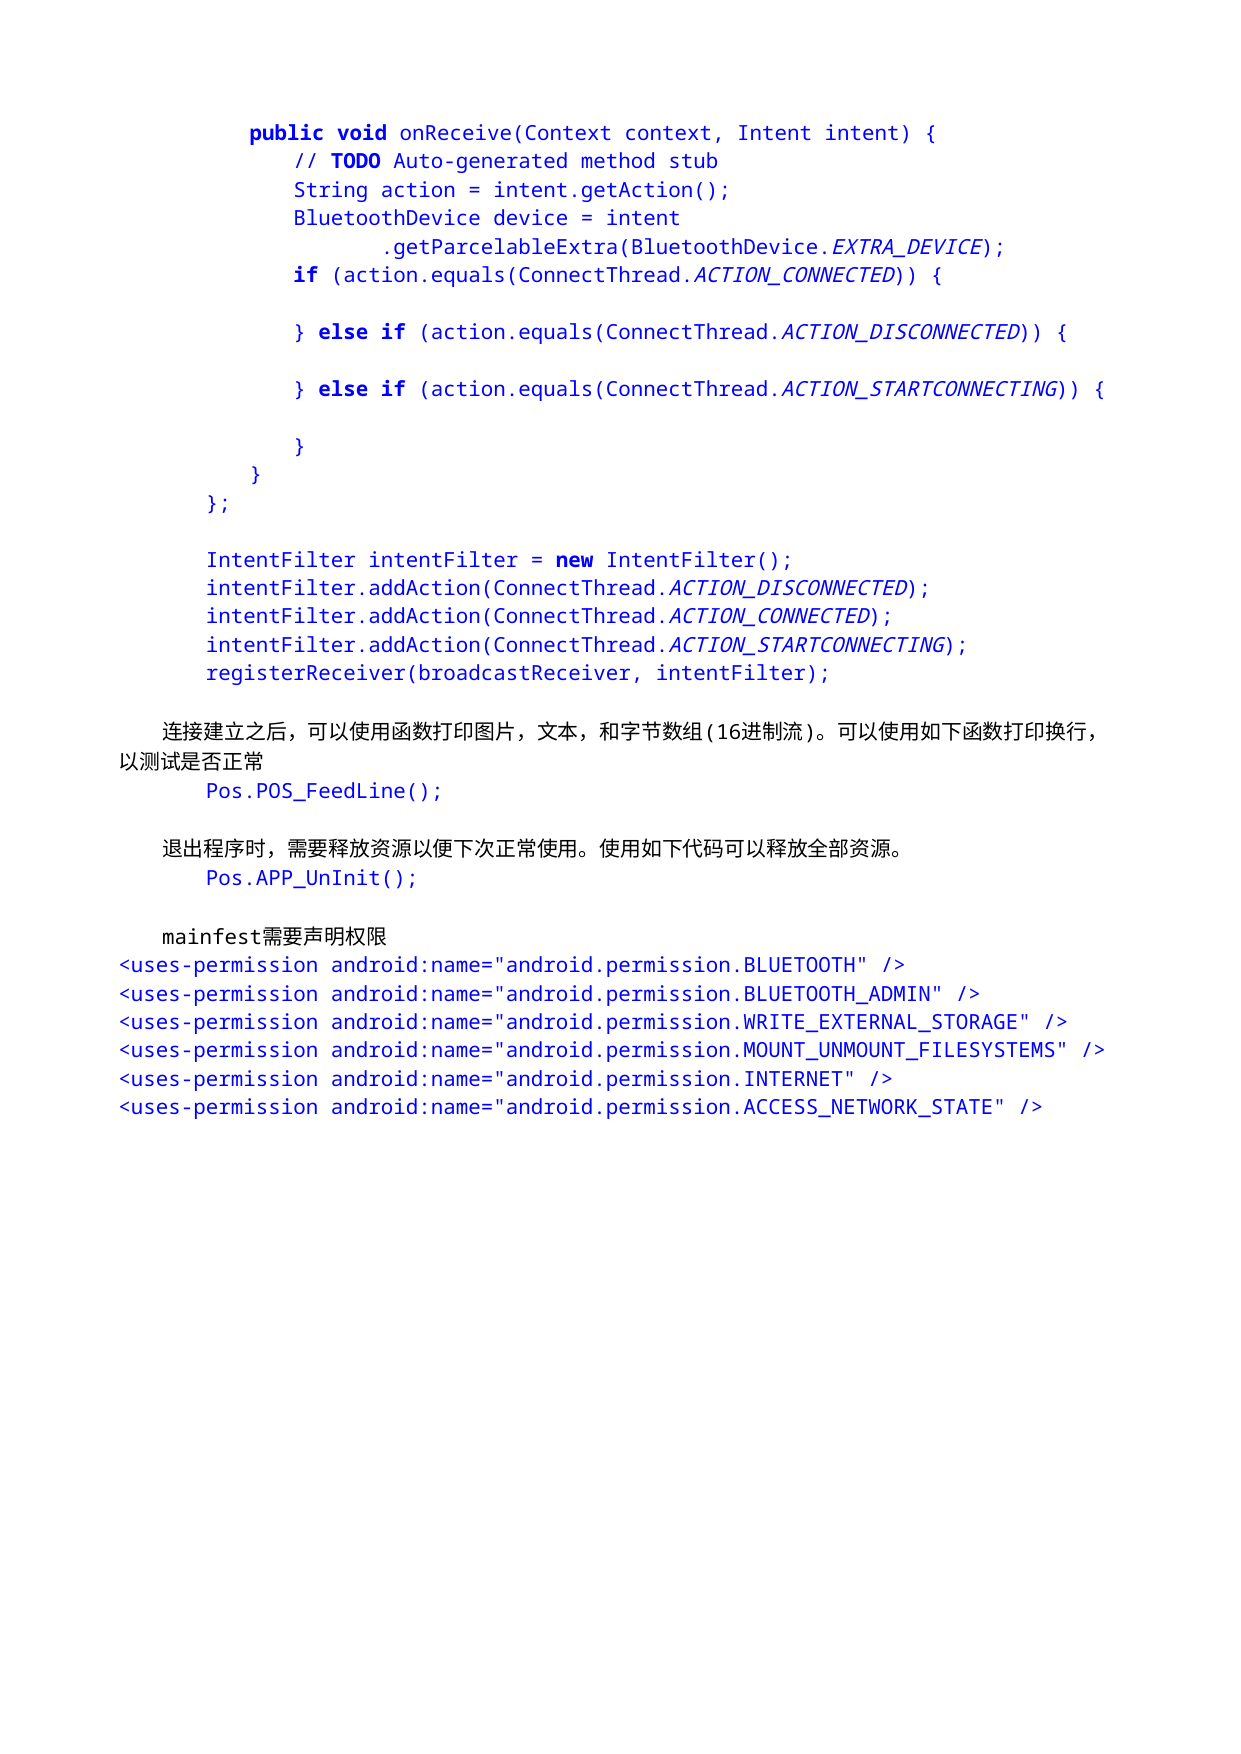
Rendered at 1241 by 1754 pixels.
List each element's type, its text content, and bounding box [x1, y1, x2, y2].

text } [118, 431, 1122, 459]
text mainfest需要声明权限 [118, 920, 1122, 950]
text // TODO Auto-generated method stub [118, 147, 1122, 175]
text 退出程序时，需要释放资源以便下次正常使用。使用如下代码可以释放全部资源。 [118, 833, 1122, 863]
text Pos.APP_UnInit(); [118, 863, 1122, 891]
text public void onReceive(Context context, Intent intent) { [118, 118, 1122, 147]
text } [118, 459, 1122, 488]
text <uses-permission android:name="android.permission.BLUETOOTH" /> <uses-permission android:name="android.permission.BLUETOOTH_ADMIN" /> <uses-permission android:name="android.permission.WRITE_EXTERNAL_STORAGE" /> <uses-permission android:name="android.permission.MOUNT_UNMOUNT_FILESYSTEMS" /> <uses-permission android:name="android.permission.INTERNET" /> <uses-permission android:name="android.permission.ACCESS_NETWORK_STATE" /> [118, 950, 1122, 1121]
text Pos.POS_FeedLine(); [118, 776, 1122, 804]
text }; [118, 488, 1122, 516]
text intentFilter.addAction(ConnectThread.ACTION_STARTCONNECTING); [118, 630, 1122, 658]
text registerReceiver(broadcastReceiver, intentFilter); [118, 658, 1122, 687]
text intentFilter.addAction(ConnectThread.ACTION_CONNECTED); [118, 602, 1122, 630]
text BluetoothDevice device = intent [118, 203, 1122, 232]
text } else if (action.equals(ConnectThread.ACTION_STARTCONNECTING)) { [118, 374, 1122, 402]
text IntentFilter intentFilter = new IntentFilter(); [118, 545, 1122, 573]
text if (action.equals(ConnectThread.ACTION_CONNECTED)) { [118, 260, 1122, 289]
text intentFilter.addAction(ConnectThread.ACTION_DISCONNECTED); [118, 573, 1122, 602]
text 连接建立之后，可以使用函数打印图片，文本，和字节数组(16进制流)。可以使用如下函数打印换行，以测试是否正常 [118, 715, 1122, 776]
text } else if (action.equals(ConnectThread.ACTION_DISCONNECTED)) { [118, 317, 1122, 346]
text String action = intent.getAction(); [118, 175, 1122, 203]
text .getParcelableExtra(BluetoothDevice.EXTRA_DEVICE); [118, 232, 1122, 260]
